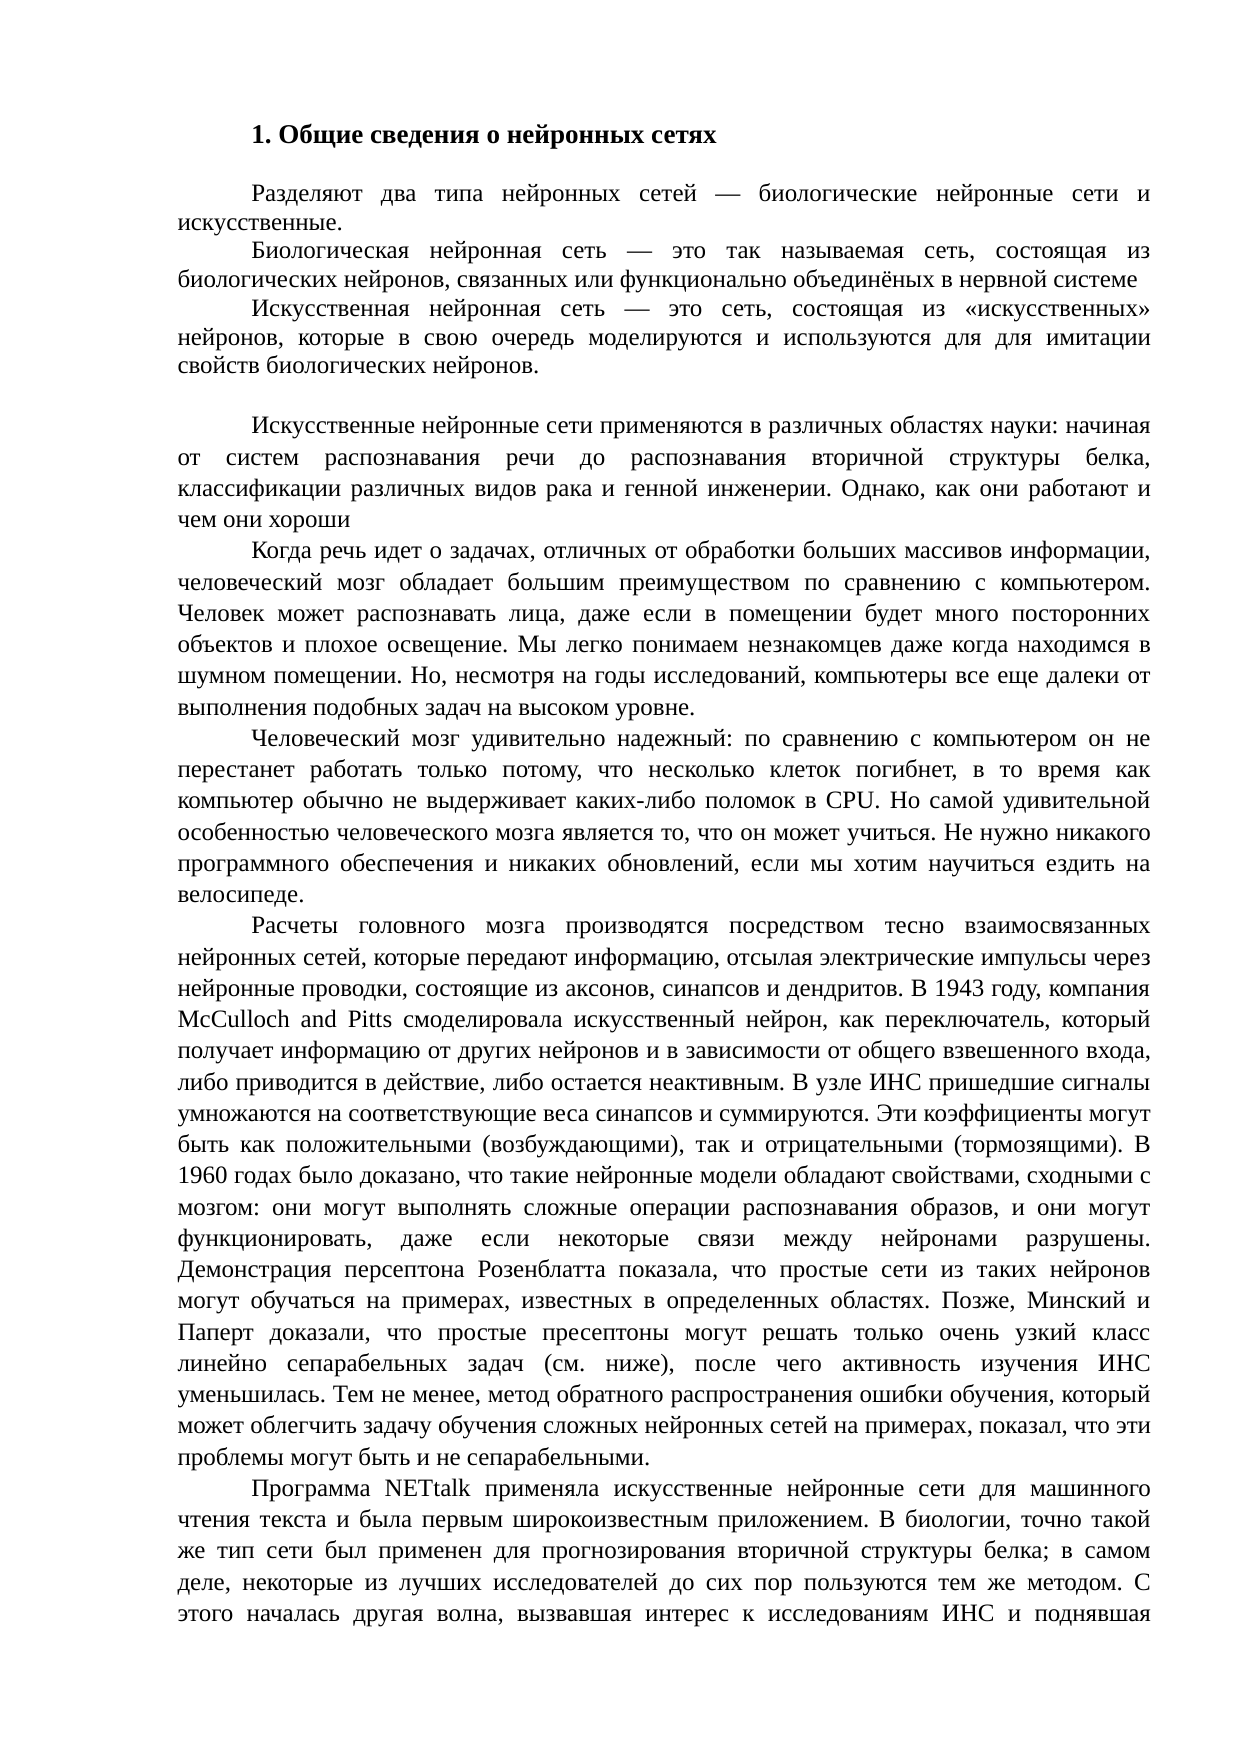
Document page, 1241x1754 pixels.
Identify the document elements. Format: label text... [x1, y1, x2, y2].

text Искусственные нейронные сети применяются в различных областях науки: начиная от систем распознавания речи до распознавания вторичной структуры белка, классификации различных видов рака и генной инженерии. Однако, как они работают и чем они хороши [177, 408, 1152, 533]
text Искусственная нейронная сеть — это сеть, состоящая из «искусственных» нейронов, которые в свою очередь моделируются и используются для для имитации свойств биологических нейронов. [177, 293, 1152, 379]
text Человеческий мозг удивительно надежный: по сравнению с компьютером он не перестанет работать только потому, что несколько клеток погибнет, в то время как компьютер обычно не выдерживает каких-либо поломок в CPU. Но самой удивительной особенностью человеческого мозга является то, что он может учиться. Не нужно никакого программного обеспечения и никаких обновлений, если мы хотим научиться ездить на велосипеде. [177, 721, 1152, 908]
text Биологическая нейронная сеть — это так называемая сеть, состоящая из биологических нейронов, связанных или функционально объединёных в нервной системе [177, 236, 1152, 293]
text Когда речь идет о задачах, отличных от обработки больших массивов информации, человеческий мозг обладает большим преимуществом по сравнению с компьютером. Человек может распознавать лица, даже если в помещении будет много посторонних объектов и плохое освещение. Мы легко понимаем незнакомцев даже когда находимся в шумном помещении. Но, несмотря на годы исследований, компьютеры все еще далеки от выполнения подобных задач на высоком уровне. [177, 533, 1152, 721]
text Расчеты головного мозга производятся посредством тесно взаимосвязанных нейронных сетей, которые передают информацию, отсылая электрические импульсы через нейронные проводки, состоящие из аксонов, синапсов и дендритов. В 1943 году, компания McCulloch and Pitts смоделировала искусственный нейрон, как переключатель, который получает информацию от других нейронов и в зависимости от общего взвешенного входа, либо приводится в действие, либо остается неактивным. В узле ИНС пришедшие сигналы умножаются на соответствующие веса синапсов и суммируются. Эти коэффициенты могут быть как положительными (возбуждающими), так и отрицательными (тормозящими). В 1960 годах было доказано, что такие нейронные модели обладают свойствами, сходными с мозгом: они могут выполнять сложные операции распознавания образов, и они могут функционировать, даже если некоторые связи между нейронами разрушены. Демонстрация персептона Розенблатта показала, что простые сети из таких нейронов могут обучаться на примерах, известных в определенных областях. Позже, Минский и Паперт доказали, что простые пресептоны могут решать только очень узкий класс линейно сепарабельных задач (см. ниже), после чего активность изучения ИНС уменьшилась. Тем не менее, метод обратного распространения ошибки обучения, который может облегчить задачу обучения сложных нейронных сетей на примерах, показал, что эти проблемы могут быть и не сепарабельными. [177, 908, 1152, 1471]
text 1. Общие сведения о нейронных сетях [177, 118, 1152, 149]
text Программа NETtalk применяла искусственные нейронные сети для машинного чтения текста и была первым широкоизвестным приложением. В биологии, точно такой же тип сети был применен для прогнозирования вторичной структуры белка; в самом деле, некоторые из лучших исследователей до сих пор пользуются тем же методом. С этого началась другая волна, вызвавшая интерес к исследованиям ИНС и поднявшая [177, 1471, 1152, 1627]
text Разделяют два типа нейронных сетей — биологические нейронные сети и искусственные. [177, 178, 1152, 236]
